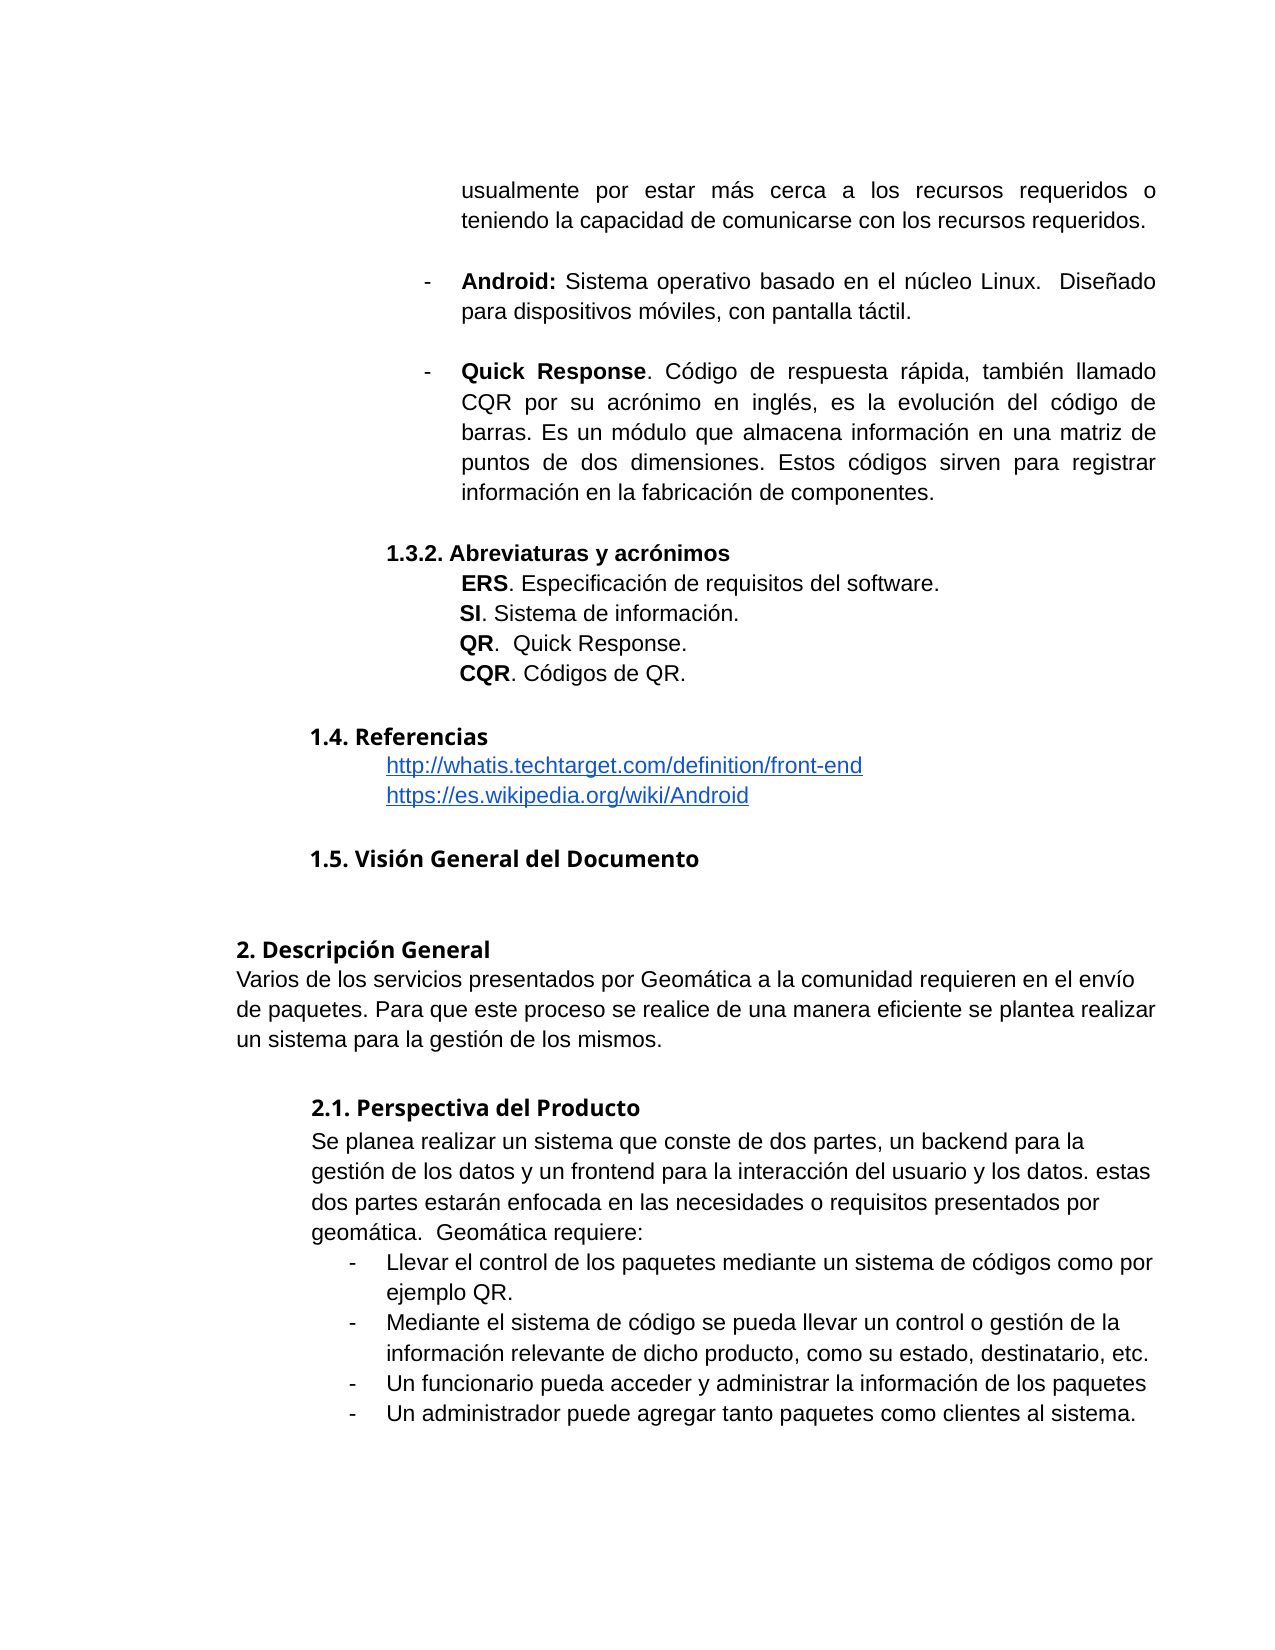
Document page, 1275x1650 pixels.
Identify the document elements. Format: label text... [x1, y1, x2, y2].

text QR. Quick Response. [386, 630, 1157, 657]
text CQR. Códigos de QR. [386, 660, 1157, 687]
list Un funcionario pueda acceder y administrar la información de los paquetes [348, 1370, 1157, 1396]
list Mediante el sistema de código se pueda llevar un control o gestión de la información relevante de dicho producto, como su estado, destinatario, etc. [348, 1309, 1157, 1366]
list Quick Response. Código de respuesta rápida, también llamado CQR por su acrónimo en inglés, es la evolución del código de barras. Es un módulo que almacena información en una matriz de puntos de dos dimensiones. Estos códigos sirven para registrar información en la fabricación de componentes. [423, 358, 1157, 506]
text Varios de los servicios presentados por Geomática a la comunidad requieren en el envío de paquetes. Para que este proceso se realice de una manera eficiente se plantea realizar un sistema para la gestión de los mismos. [236, 966, 1157, 1052]
subtitle 1.4. Referencias [236, 721, 1157, 752]
text http://whatis.techtarget.com/definition/front-end [311, 752, 1157, 778]
text 2.1. Perspectiva del Producto [236, 1092, 1157, 1123]
text 1.3.2. Abreviaturas y acrónimos [384, 539, 1157, 566]
list usualmente por estar más cerca a los recursos requeridos o teniendo la capacidad de comunicarse con los recursos requeridos. [423, 177, 1157, 234]
text Se planea realizar un sistema que conste de dos partes, un backend para la gestión de los datos y un frontend para la interacción del usuario y los datos. estas dos partes estarán enfocada en las necesidades o requisitos presentados por geomática. Geomática requiere: [311, 1128, 1157, 1245]
list Un administrador puede agregar tanto paquetes como clientes al sistema. [348, 1400, 1157, 1426]
list Android: Sistema operativo basado en el núcleo Linux. Diseñado para dispositivos móviles, con pantalla táctil. [423, 268, 1157, 324]
text https://es.wikipedia.org/wiki/Android [311, 782, 1157, 809]
subtitle 1.5. Visión General del Documento [236, 843, 1157, 874]
subtitle 2. Descripción General [236, 934, 1157, 966]
list Llevar el control de los paquetes mediante un sistema de códigos como por ejemplo QR. [348, 1249, 1157, 1306]
text ERS. Especificación de requisitos del software. [461, 570, 1157, 596]
text SI. Sistema de información. [386, 600, 1157, 626]
